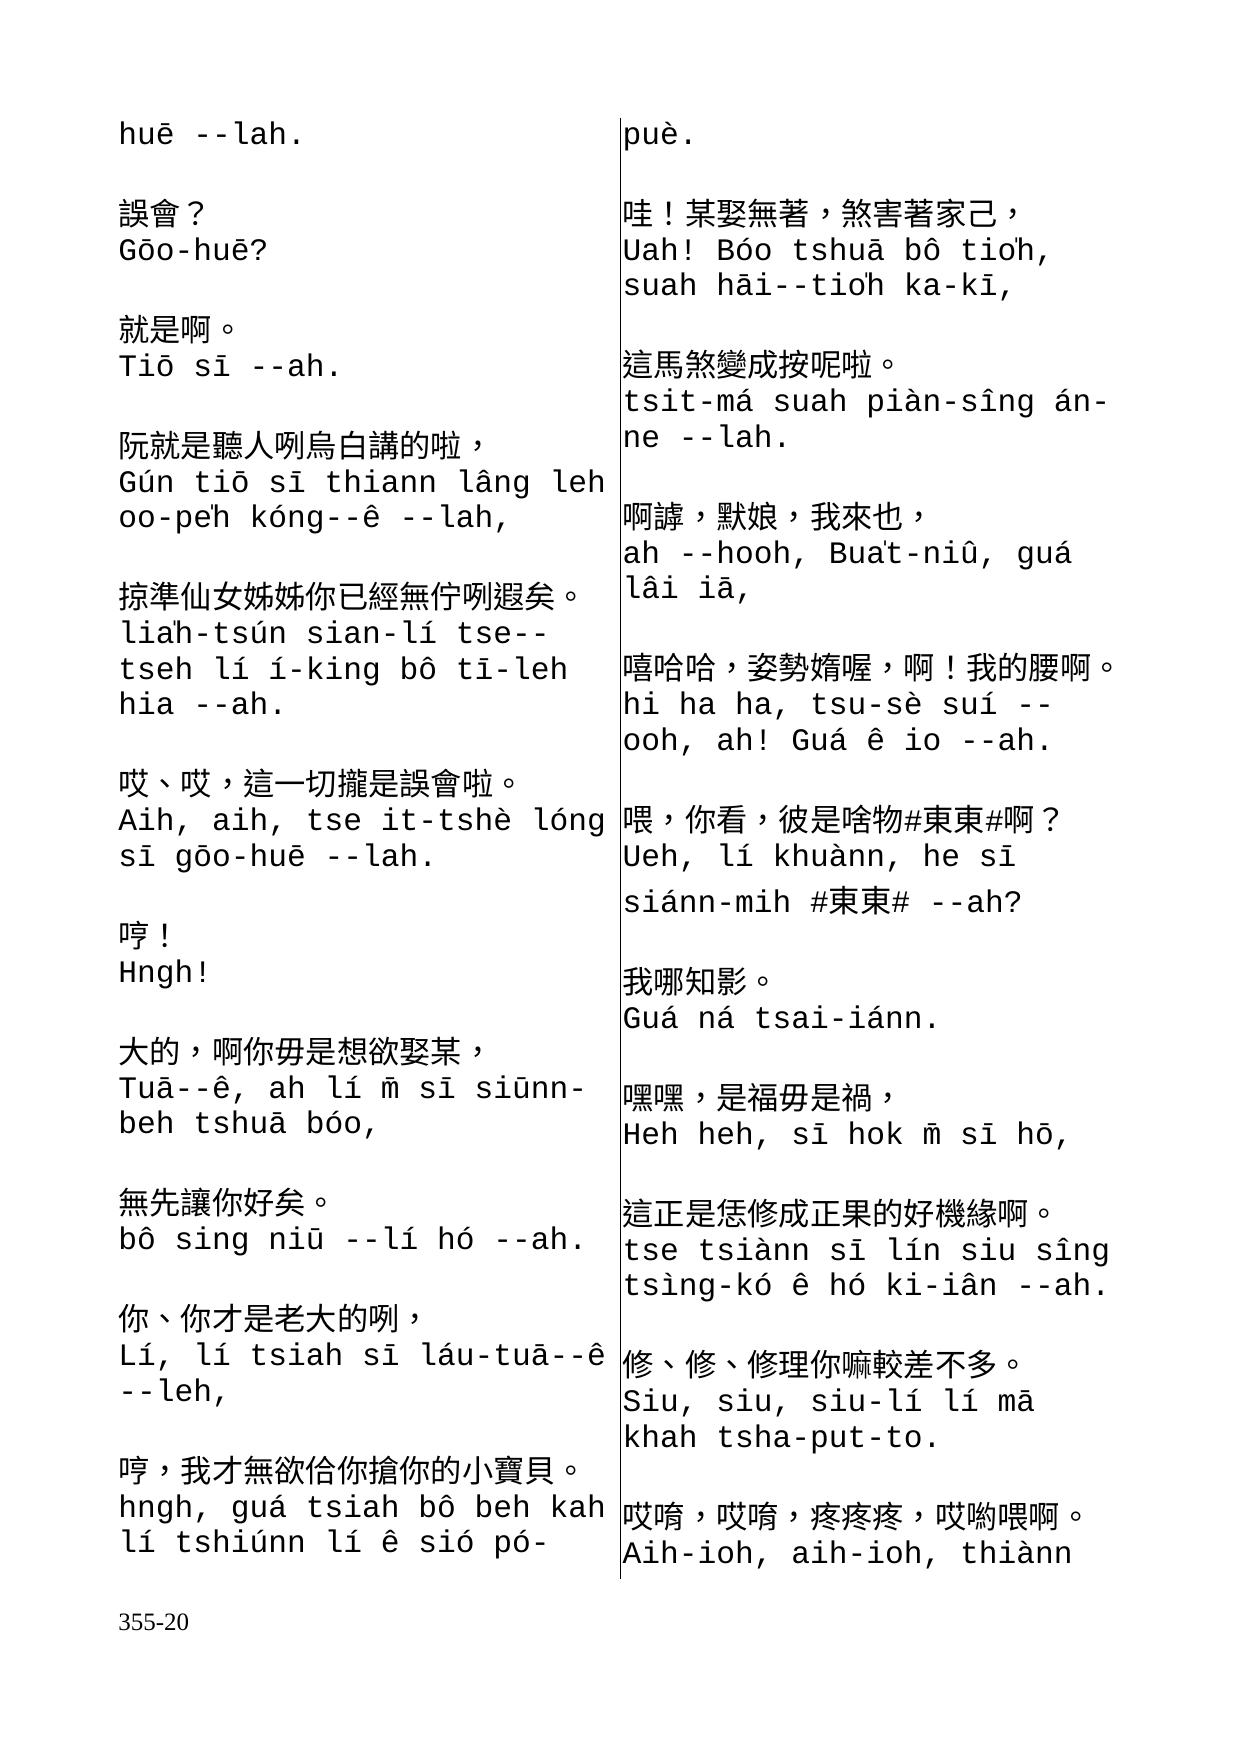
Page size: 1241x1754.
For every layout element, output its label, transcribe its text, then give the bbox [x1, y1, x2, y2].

text 大的，啊你毋是想欲娶某， [118, 1027, 618, 1072]
text 這馬煞變成按呢啦。 [622, 340, 1122, 386]
text Hngh! [118, 956, 618, 991]
text Siu, siu, siu-lí lí mā khah tsha-put-to. [622, 1386, 1122, 1456]
text Ueh, lí khuànn, he sī siánn-mih #東東# --ah? [622, 840, 1122, 921]
text 啊謼，默娘，我來也， [622, 492, 1122, 537]
text 你、你才是老大的咧， [118, 1294, 618, 1339]
text Gōo-huē? [118, 234, 618, 269]
text bô sing niū --lí hó --ah. [118, 1223, 618, 1259]
text tse tsiànn sī lín siu sîng tsìng-kó ê hó ki-iân --ah. [622, 1234, 1122, 1305]
text Tiō sī --ah. [118, 350, 618, 386]
text Uah! Bóo tshuā bô tio̍h, suah hāi--tio̍h ka-kī, [622, 234, 1122, 305]
text 這正是恁修成正果的好機緣啊。 [622, 1189, 1122, 1234]
text Heh heh, sī hok m̄ sī hō, [622, 1118, 1122, 1153]
text lia̍h-tsún sian-lí tse--tseh lí í-king bô tī-leh hia --ah. [118, 618, 618, 724]
text 就是啊。 [118, 305, 618, 350]
text huē --lah. [118, 118, 618, 153]
text 哼！ [118, 911, 618, 956]
text Aih-ioh, aih-ioh, thiànn [622, 1537, 1122, 1572]
text 嘿嘿，是福毋是禍， [622, 1073, 1122, 1118]
text 嘻哈哈，姿勢媠喔，啊！我的腰啊。 [622, 643, 1122, 688]
text hi ha ha, tsu-sè suí --ooh, ah! Guá ê io --ah. [622, 688, 1122, 759]
text 誤會？ [118, 189, 618, 234]
text 哎唷，哎唷，疼疼疼，哎喲喂啊。 [622, 1492, 1122, 1537]
text 我哪知影。 [622, 957, 1122, 1002]
text Guá ná tsai-iánn. [622, 1002, 1122, 1037]
text Tuā--ê, ah lí m̄ sī siūnn-beh tshuā bóo, [118, 1072, 618, 1143]
text 阮就是聽人咧烏白講的啦， [118, 421, 618, 466]
text 哎、哎，這一切攏是誤會啦。 [118, 759, 618, 804]
text 掠準仙女姊姊你已經無佇咧遐矣。 [118, 572, 618, 618]
text hngh, guá tsiah bô beh kah lí tshiúnn lí ê sió pó- [118, 1491, 618, 1562]
text 哼，我才無欲佮你搶你的小寶貝。 [118, 1446, 618, 1491]
text puè. [622, 118, 1122, 153]
text 喂，你看，彼是啥物#東東#啊？ [622, 795, 1122, 840]
text 哇！某娶無著，煞害著家己， [622, 189, 1122, 234]
text Aih, aih, tse it-tshè lóng sī gōo-huē --lah. [118, 804, 618, 875]
text 修、修、修理你嘛較差不多。 [622, 1340, 1122, 1386]
text Lí, lí tsiah sī láu-tuā--ê --leh, [118, 1339, 618, 1410]
text tsit-má suah piàn-sîng án-ne --lah. [622, 386, 1122, 456]
text Gún tiō sī thiann lâng leh oo-pe̍h kóng--ê --lah, [118, 466, 618, 537]
text 無先讓你好矣。 [118, 1178, 618, 1223]
text ah --hooh, Bua̍t-niû, guá lâi iā, [622, 537, 1122, 608]
